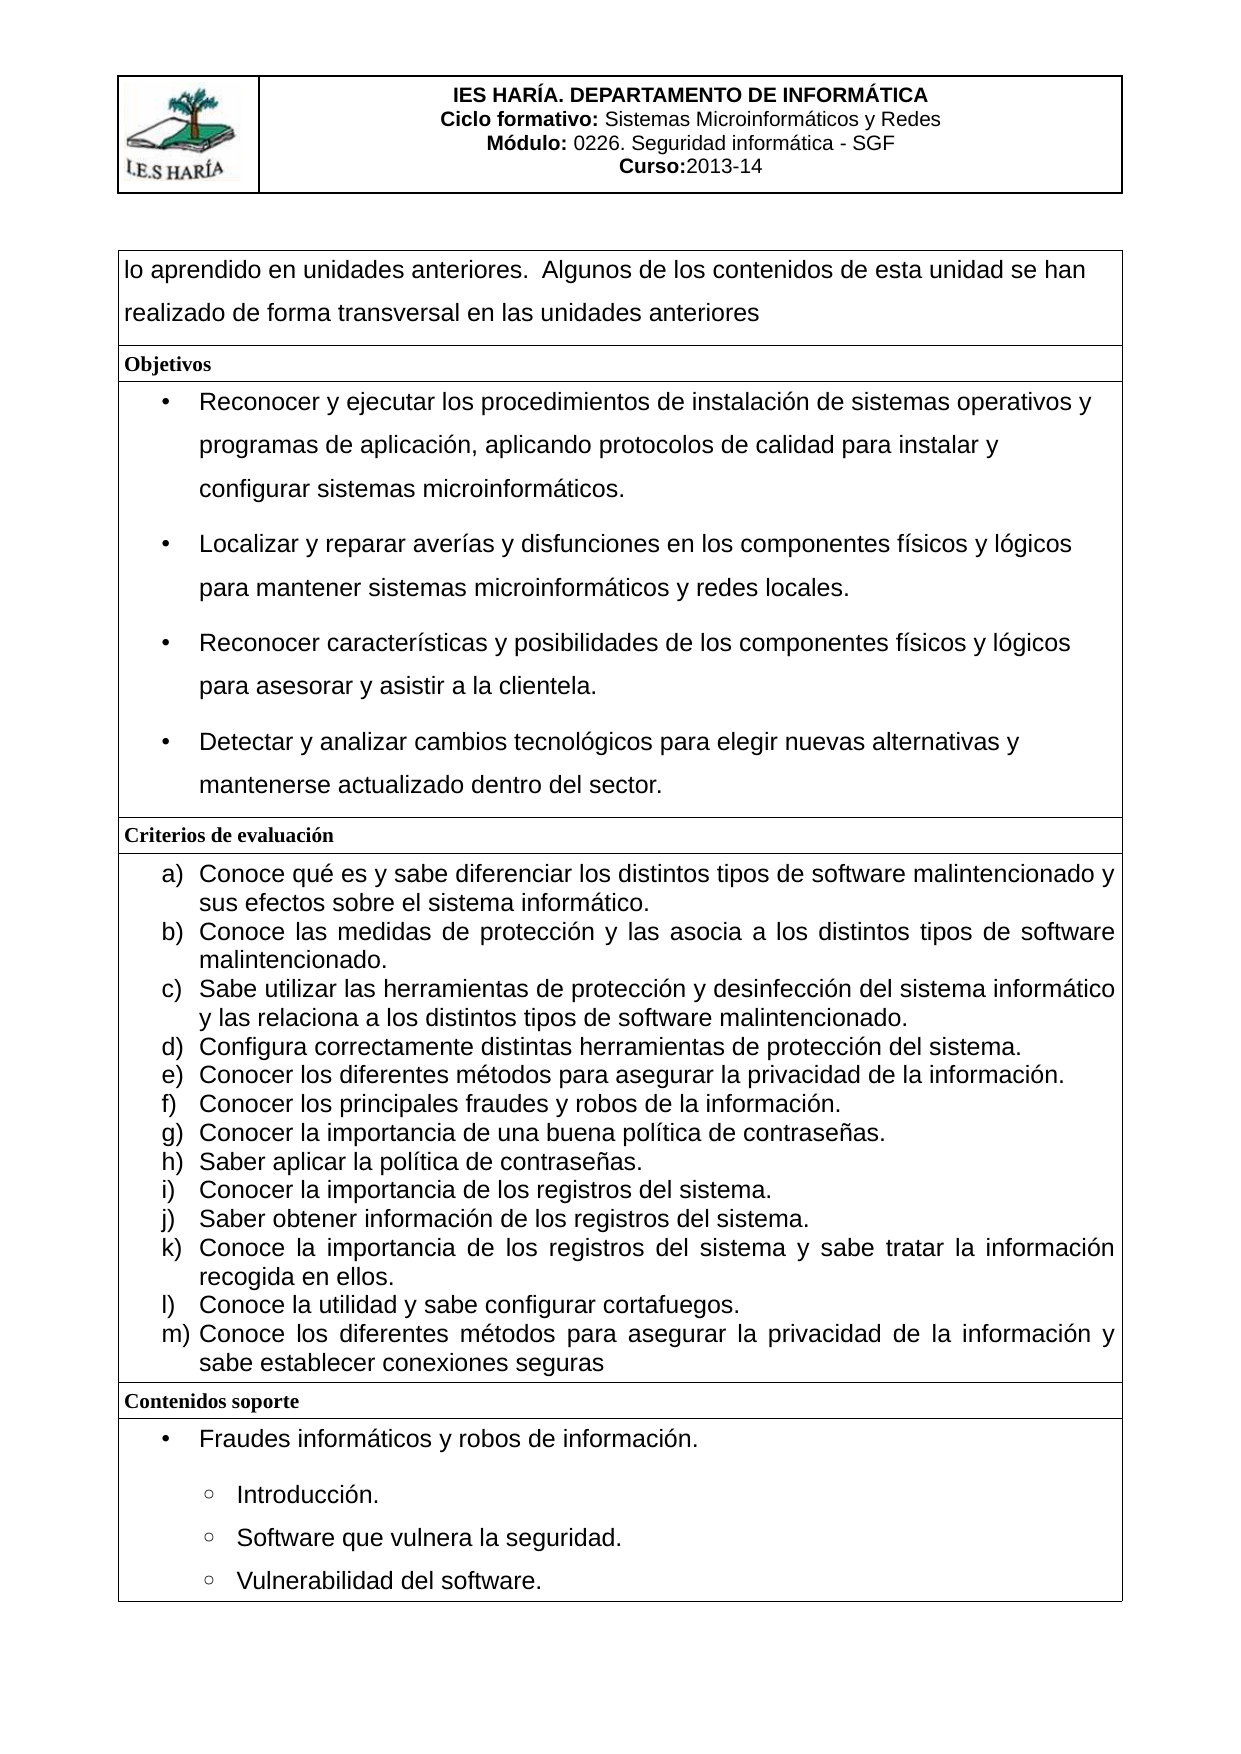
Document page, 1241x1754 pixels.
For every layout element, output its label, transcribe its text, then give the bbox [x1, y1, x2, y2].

table_cell Objetivos [119, 346, 1122, 381]
table_cell Criterios de evaluación [119, 818, 1122, 853]
table_cell Fraudes informáticos y robos de información. Introducción. Software que vulnera la seguridad. Vulnerabilidad del software. Tipos de ataques. Atacantes. Fraude en Internet. Control de acceso a la información. En el sistema operativo. Control de acceso a la información. Monitorización del sistema. Recursos de seguridad en el sistema operativo. [119, 1419, 1122, 1601]
table_cell lo aprendido en unidades anteriores. Algunos de los contenidos de esta unidad se han realizado de forma transversal en las unidades anteriores [119, 251, 1122, 345]
picture [123, 82, 241, 181]
table_cell Reconocer y ejecutar los procedimientos de instalación de sistemas operativos y programas de aplicación, aplicando protocolos de calidad para instalar y configurar sistemas microinformáticos. Localizar y reparar averías y disfunciones en los componentes físicos y lógicos para mantener sistemas microinformáticos y redes locales. Reconocer características y posibilidades de los componentes físicos y lógicos para asesorar y asistir a la clientela. Detectar y analizar cambios tecnológicos para elegir nuevas alternativas y mantenerse actualizado dentro del sector. [119, 382, 1122, 817]
table_cell Contenidos soporte [119, 1383, 1122, 1418]
table_cell Conoce qué es y sabe diferenciar los distintos tipos de software malintencionado y sus efectos sobre el sistema informático. Conoce las medidas de protección y las asocia a los distintos tipos de software malintencionado. Sabe utilizar las herramientas de protección y desinfección del sistema informático y las relaciona a los distintos tipos de software malintencionado. Configura correctamente distintas herramientas de protección del sistema. Conocer los diferentes métodos para asegurar la privacidad de la información. Conocer los principales fraudes y robos de la información. Conocer la importancia de una buena política de contraseñas. Saber aplicar la política de contraseñas. Conocer la importancia de los registros del sistema. Saber obtener información de los registros del sistema. Conoce la importancia de los registros del sistema y sabe tratar la información recogida en ellos. Conoce la utilidad y sabe configurar cortafuegos. Conoce los diferentes métodos para asegurar la privacidad de la información y sabe establecer conexiones seguras [119, 854, 1122, 1382]
